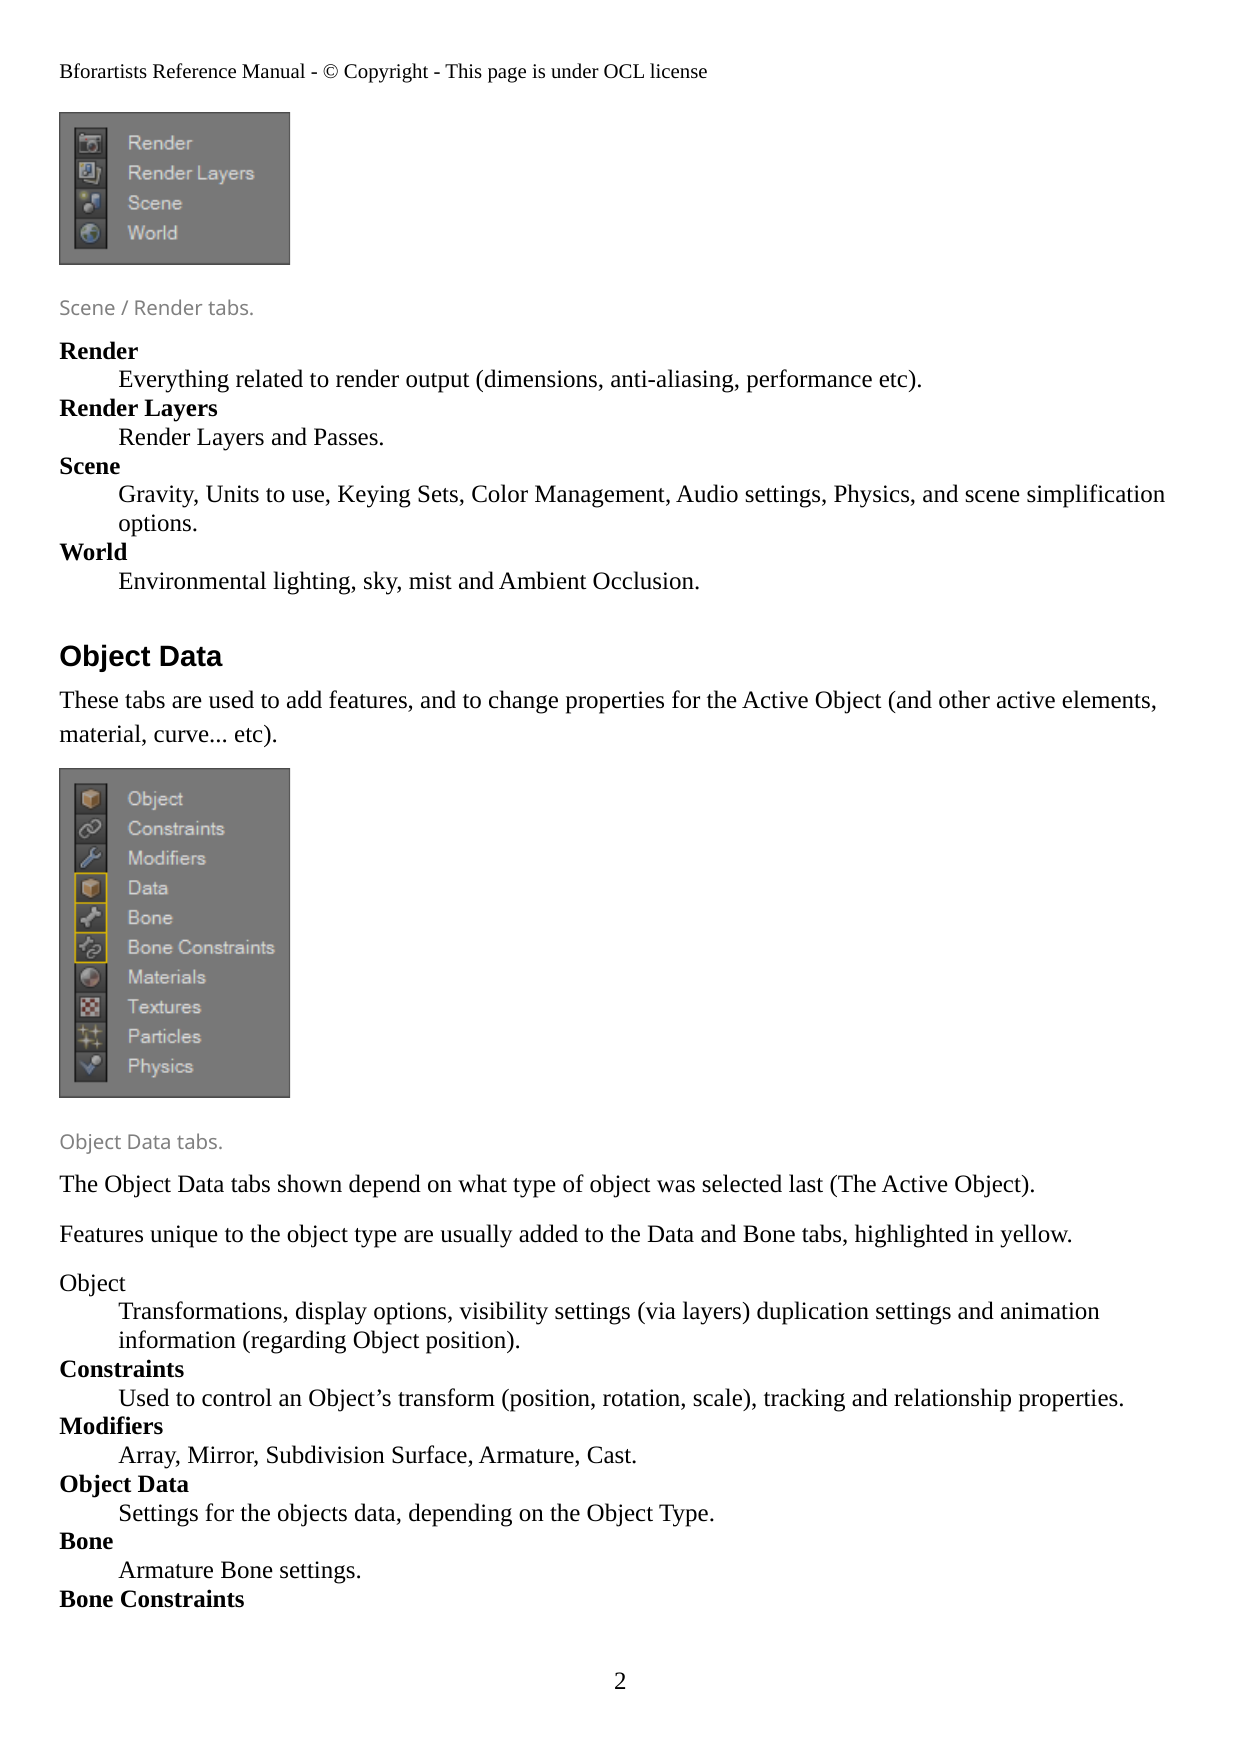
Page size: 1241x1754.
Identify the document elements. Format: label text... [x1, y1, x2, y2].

text Scene / Render tabs. [59, 290, 1181, 321]
text Features unique to the object type are usually added to the Data and Bone tabs, highlighted in yellow. [59, 1219, 1181, 1247]
list Array, Mirror, Subdivision Surface, Armature, Cast. [118, 1440, 1181, 1469]
list Everything related to render output (dimensions, anti-aliasing, performance etc). [118, 364, 1181, 393]
picture [59, 112, 291, 265]
text Object Data tabs. [59, 1124, 1181, 1155]
list Used to control an Object’s transform (position, rotation, scale), tracking and relationship properties. [118, 1383, 1181, 1411]
subtitle Render Layers [59, 393, 1181, 422]
subtitle Constraints [59, 1354, 1181, 1383]
list Environmental lighting, sky, mist and Ambient Occlusion. [118, 566, 1181, 594]
list Transformations, display options, visibility settings (via layers) duplication settings and animation information (regarding Object position). [118, 1296, 1181, 1354]
list Armature Bone settings. [118, 1555, 1181, 1584]
list Render Layers and Passes. [118, 422, 1181, 451]
subtitle World [59, 537, 1181, 566]
subtitle Render [59, 336, 1181, 364]
list Settings for the objects data, depending on the Object Type. [118, 1498, 1181, 1526]
text These tabs are used to add features, and to change properties for the Active Object (and other active elements, material, curve... etc). [59, 685, 1181, 748]
subtitle Object [59, 1268, 1181, 1296]
picture [59, 768, 291, 1098]
text The Object Data tabs shown depend on what type of object was selected last (The Active Object). [59, 1169, 1181, 1198]
subtitle Object Data [59, 638, 1181, 672]
subtitle Bone [59, 1526, 1181, 1555]
subtitle Bone Constraints [59, 1584, 1181, 1613]
subtitle Object Data [59, 1469, 1181, 1498]
subtitle Modifiers [59, 1411, 1181, 1440]
subtitle Scene [59, 451, 1181, 479]
list Gravity, Units to use, Keying Sets, Color Management, Audio settings, Physics, and scene simplification options. [118, 479, 1181, 537]
